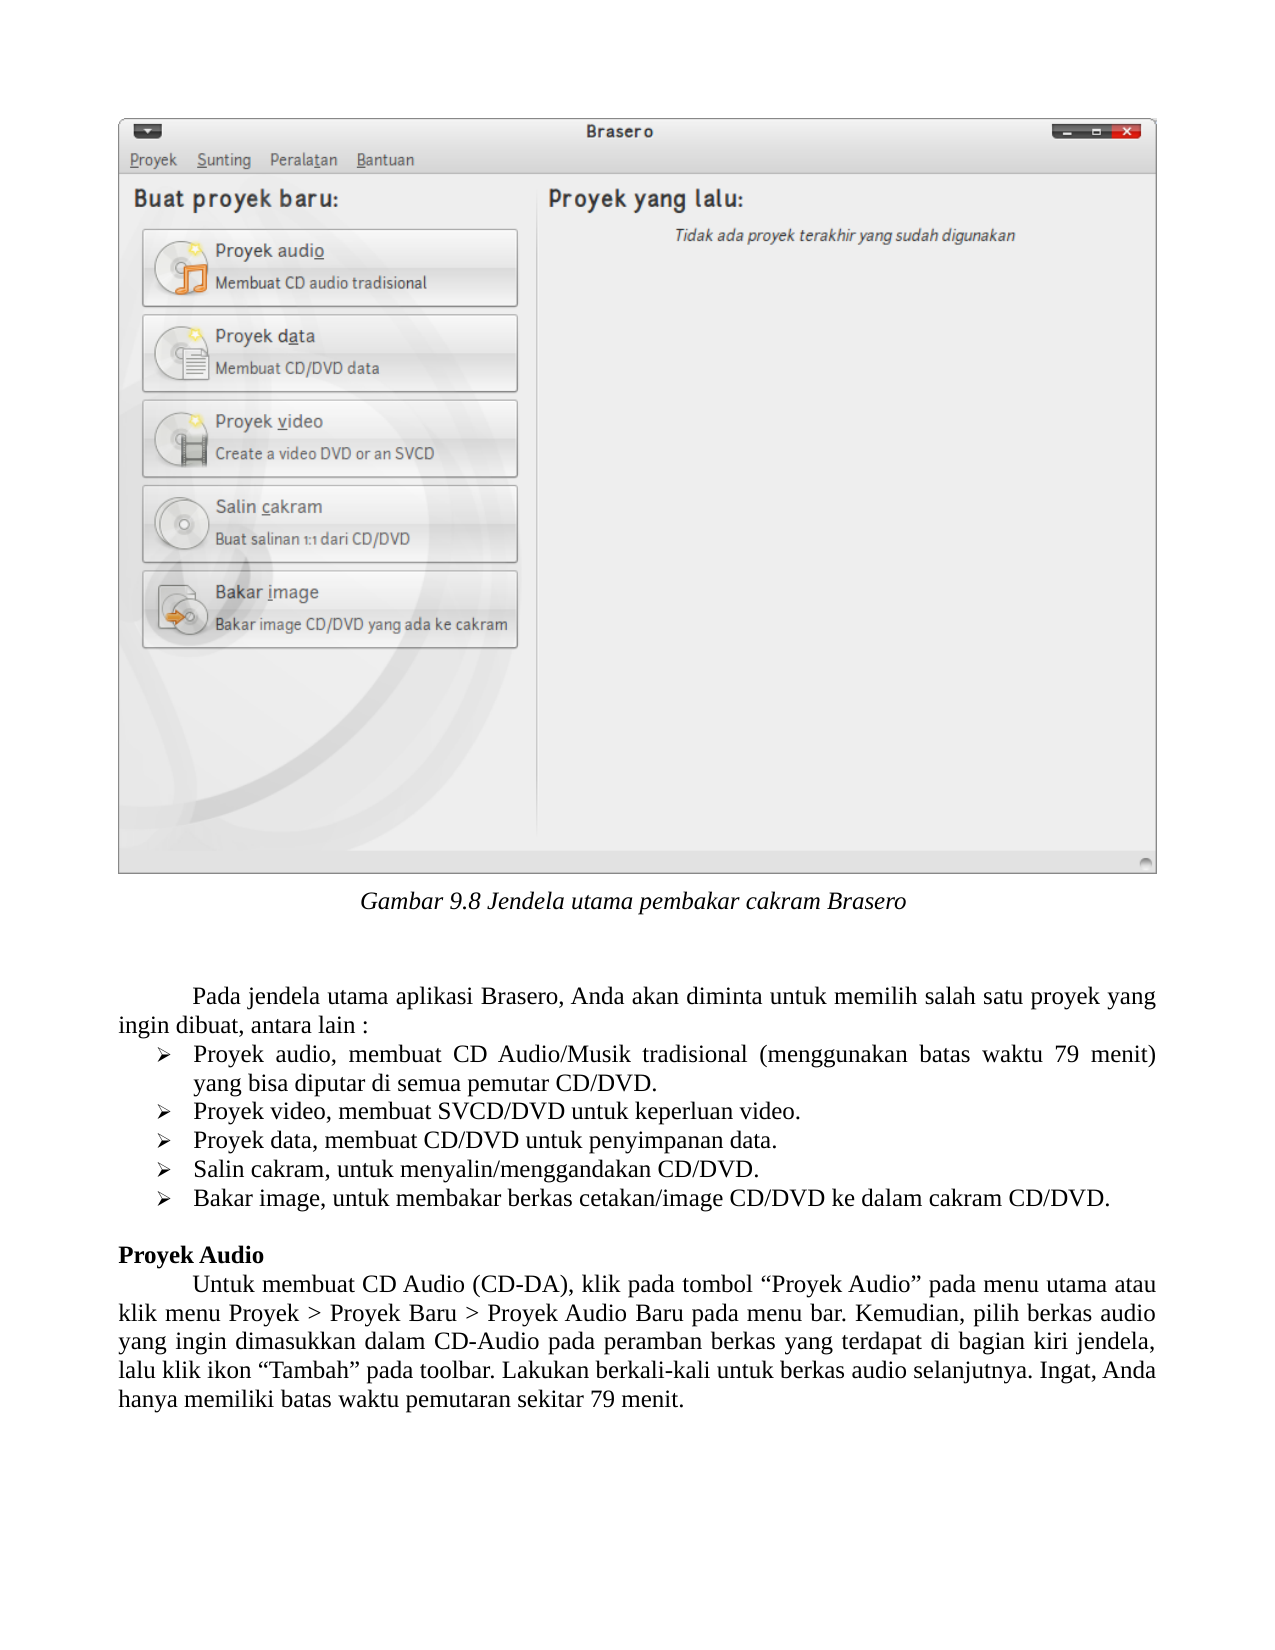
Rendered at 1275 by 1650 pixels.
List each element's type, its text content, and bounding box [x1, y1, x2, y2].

list Salin cakram, untuk menyalin/menggandakan CD/DVD. [156, 1154, 1157, 1183]
text Proyek Audio [118, 1240, 1157, 1269]
list Bakar image, untuk membakar berkas cetakan/image CD/DVD ke dalam cakram CD/DVD. [156, 1183, 1157, 1211]
text Pada jendela utama aplikasi Brasero, Anda akan diminta untuk memilih salah satu proyek yang ingin dibuat, antara lain : [118, 981, 1157, 1039]
list Proyek data, membuat CD/DVD untuk penyimpanan data. [156, 1125, 1157, 1154]
list Proyek audio, membuat CD Audio/Musik tradisional (menggunakan batas waktu 79 menit) yang bisa diputar di semua pemutar CD/DVD. [156, 1039, 1157, 1096]
text Gambar 9.8 Jendela utama pembakar cakram Brasero [118, 886, 1157, 915]
picture [118, 118, 1157, 874]
list Proyek video, membuat SVCD/DVD untuk keperluan video. [156, 1096, 1157, 1125]
text Untuk membuat CD Audio (CD-DA), klik pada tombol “Proyek Audio” pada menu utama atau klik menu Proyek > Proyek Baru > Proyek Audio Baru pada menu bar. Kemudian, pilih berkas audio yang ingin dimasukkan dalam CD-Audio pada peramban berkas yang terdapat di bagian kiri jendela, lalu klik ikon “Tambah” pada toolbar. Lakukan berkali-kali untuk berkas audio selanjutnya. Ingat, Anda hanya memiliki batas waktu pemutaran sekitar 79 menit. [118, 1269, 1157, 1413]
